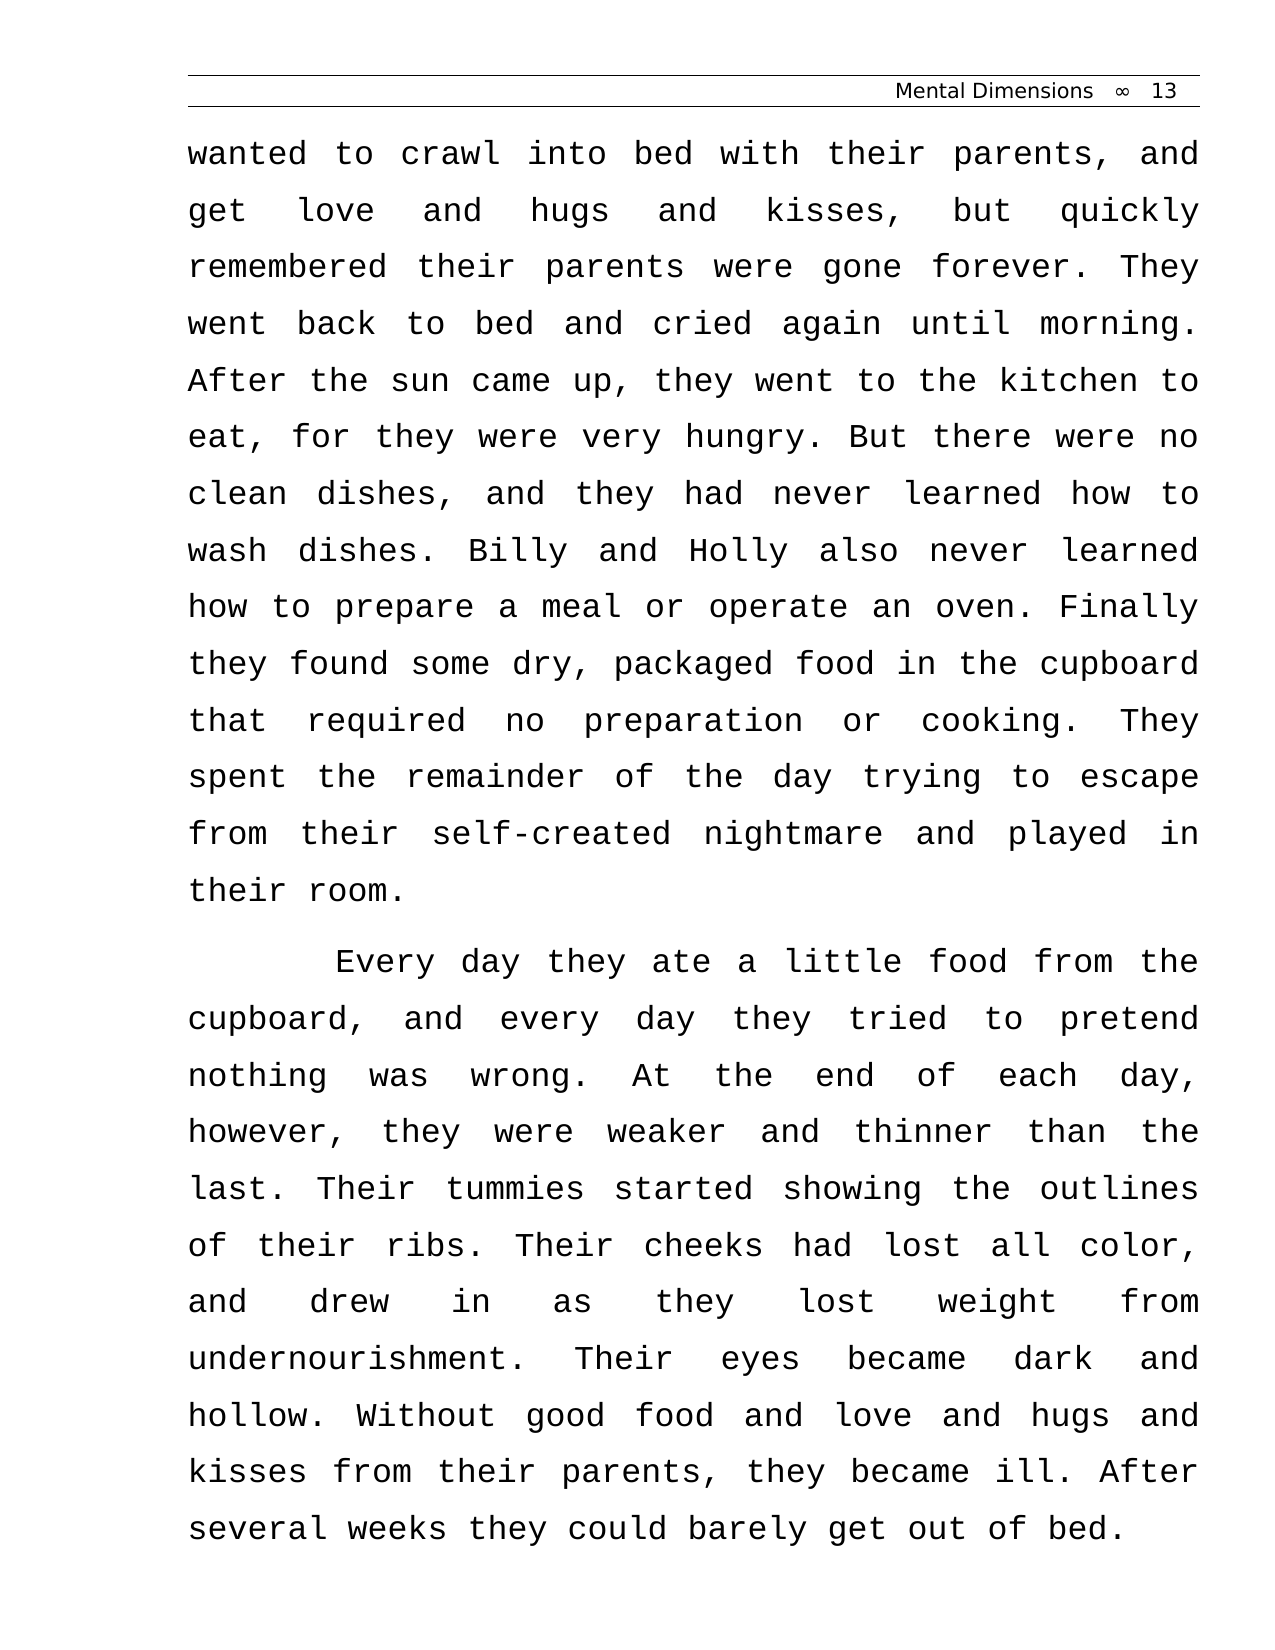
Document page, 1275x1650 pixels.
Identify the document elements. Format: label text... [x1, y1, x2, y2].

text wanted to crawl into bed with their parents, and get love and hugs and kisses, but quickly remembered their parents were gone forever. They went back to bed and cried again until morning. After the sun came up, they went to the kitchen to eat, for they were very hungry. But there were no clean dishes, and they had never learned how to wash dishes. Billy and Holly also never learned how to prepare a meal or operate an oven. Finally they found some dry, packaged food in the cupboard that required no preparation or cooking. They spent the remainder of the day trying to escape from their self-created nightmare and played in their room. [187, 137, 1200, 911]
text Every day they ate a little food from the cupboard, and every day they tried to pretend nothing was wrong. At the end of each day, however, they were weaker and thinner than the last. Their tummies started showing the outlines of their ribs. Their cheeks had lost all color, and drew in as they lost weight from undernourishment. Their eyes became dark and hollow. Without good food and love and hugs and kisses from their parents, they became ill. After several weeks they could barely get out of bed. [187, 945, 1200, 1549]
